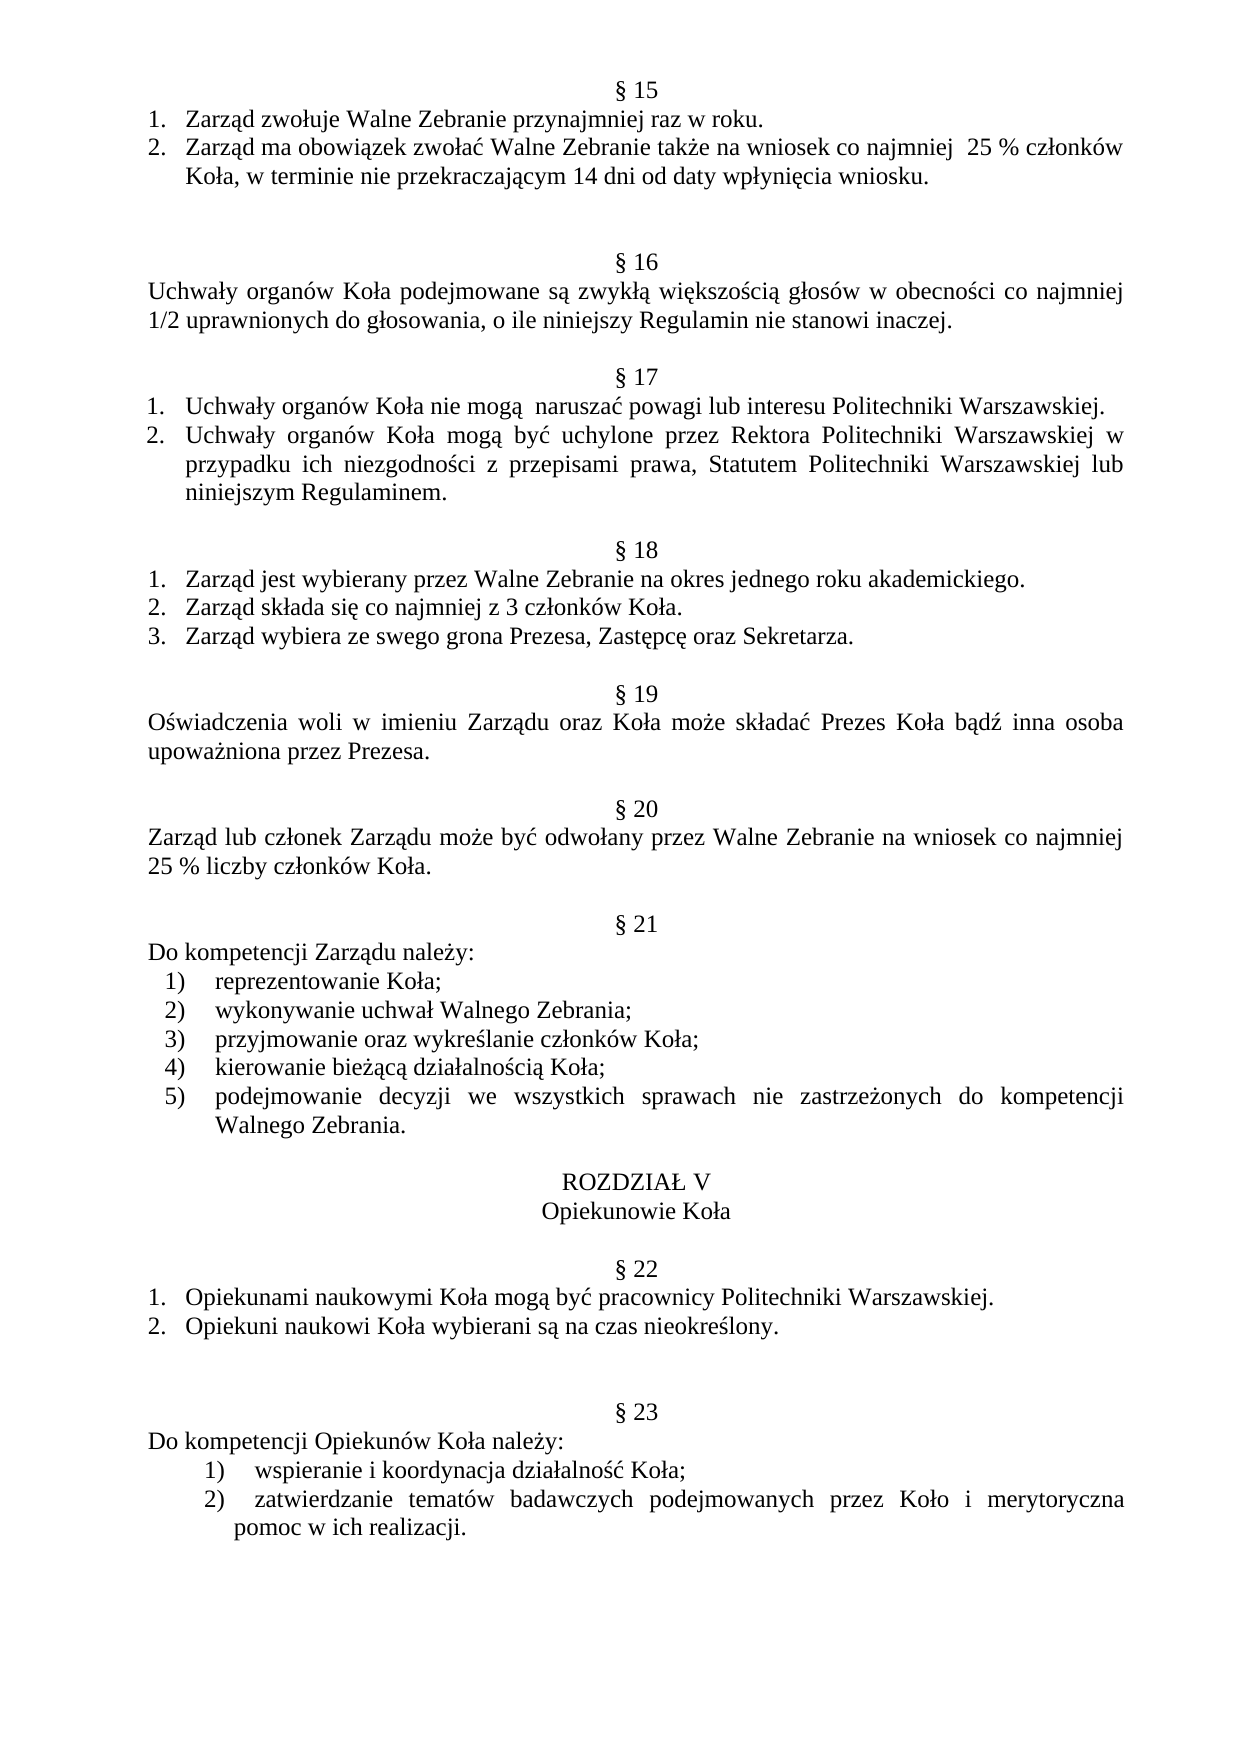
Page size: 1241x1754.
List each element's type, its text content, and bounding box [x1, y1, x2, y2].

text § 21 [148, 909, 1125, 937]
text Opiekunowie Koła [148, 1196, 1125, 1225]
list Opiekunami naukowymi Koła mogą być pracownicy Politechniki Warszawskiej. [148, 1282, 1125, 1311]
list przyjmowanie oraz wykreślanie członków Koła; [148, 1024, 1125, 1052]
text ROZDZIAŁ V [148, 1167, 1125, 1196]
list wykonywanie uchwał Walnego Zebrania; [148, 995, 1125, 1024]
list Uchwały organów Koła mogą być uchylone przez Rektora Politechniki Warszawskiej w przypadku ich niezgodności z przepisami prawa, Statutem Politechniki Warszawskiej lub niniejszym Regulaminem. [146, 420, 1125, 506]
list Zarząd wybiera ze swego grona Prezesa, Zastępcę oraz Sekretarza. [148, 621, 1125, 650]
list reprezentowanie Koła; [148, 966, 1125, 995]
text § 23 [148, 1397, 1125, 1426]
text Do kompetencji Opiekunów Koła należy: [148, 1426, 1125, 1455]
text § 20 [148, 794, 1125, 822]
text Do kompetencji Zarządu należy: [148, 937, 1125, 966]
list kierowanie bieżącą działalnością Koła; [148, 1052, 1125, 1081]
list Zarząd jest wybierany przez Walne Zebranie na okres jednego roku akademickiego. [148, 564, 1125, 592]
list Zarząd ma obowiązek zwołać Walne Zebranie także na wniosek co najmniej 25 % członków Koła, w terminie nie przekraczającym 14 dni od daty wpłynięcia wniosku. [148, 132, 1125, 190]
list wspieranie i koordynacja działalność Koła; [204, 1455, 1125, 1484]
text Oświadczenia woli w imieniu Zarządu oraz Koła może składać Prezes Koła bądź inna osoba upoważniona przez Prezesa. [148, 707, 1125, 765]
text Zarząd lub członek Zarządu może być odwołany przez Walne Zebranie na wniosek co najmniej 25 % liczby członków Koła. [148, 822, 1125, 880]
list Opiekuni naukowi Koła wybierani są na czas nieokreślony. [148, 1311, 1125, 1340]
list Zarząd składa się co najmniej z 3 członków Koła. [148, 592, 1125, 621]
text § 22 [148, 1254, 1125, 1282]
list zatwierdzanie tematów badawczych podejmowanych przez Koło i merytoryczna pomoc w ich realizacji. [204, 1484, 1125, 1541]
list Uchwały organów Koła nie mogą naruszać powagi lub interesu Politechniki Warszawskiej. [146, 391, 1125, 420]
list podejmowanie decyzji we wszystkich sprawach nie zastrzeżonych do kompetencji Walnego Zebrania. [148, 1081, 1125, 1139]
text § 17 [148, 362, 1125, 391]
text § 16 [148, 247, 1125, 276]
text § 18 [148, 535, 1125, 564]
list Zarząd zwołuje Walne Zebranie przynajmniej raz w roku. [148, 104, 1125, 132]
text § 15 [148, 75, 1125, 104]
text § 19 [148, 679, 1125, 707]
text Uchwały organów Koła podejmowane są zwykłą większością głosów w obecności co najmniej 1/2 uprawnionych do głosowania, o ile niniejszy Regulamin nie stanowi inaczej. [148, 276, 1125, 334]
